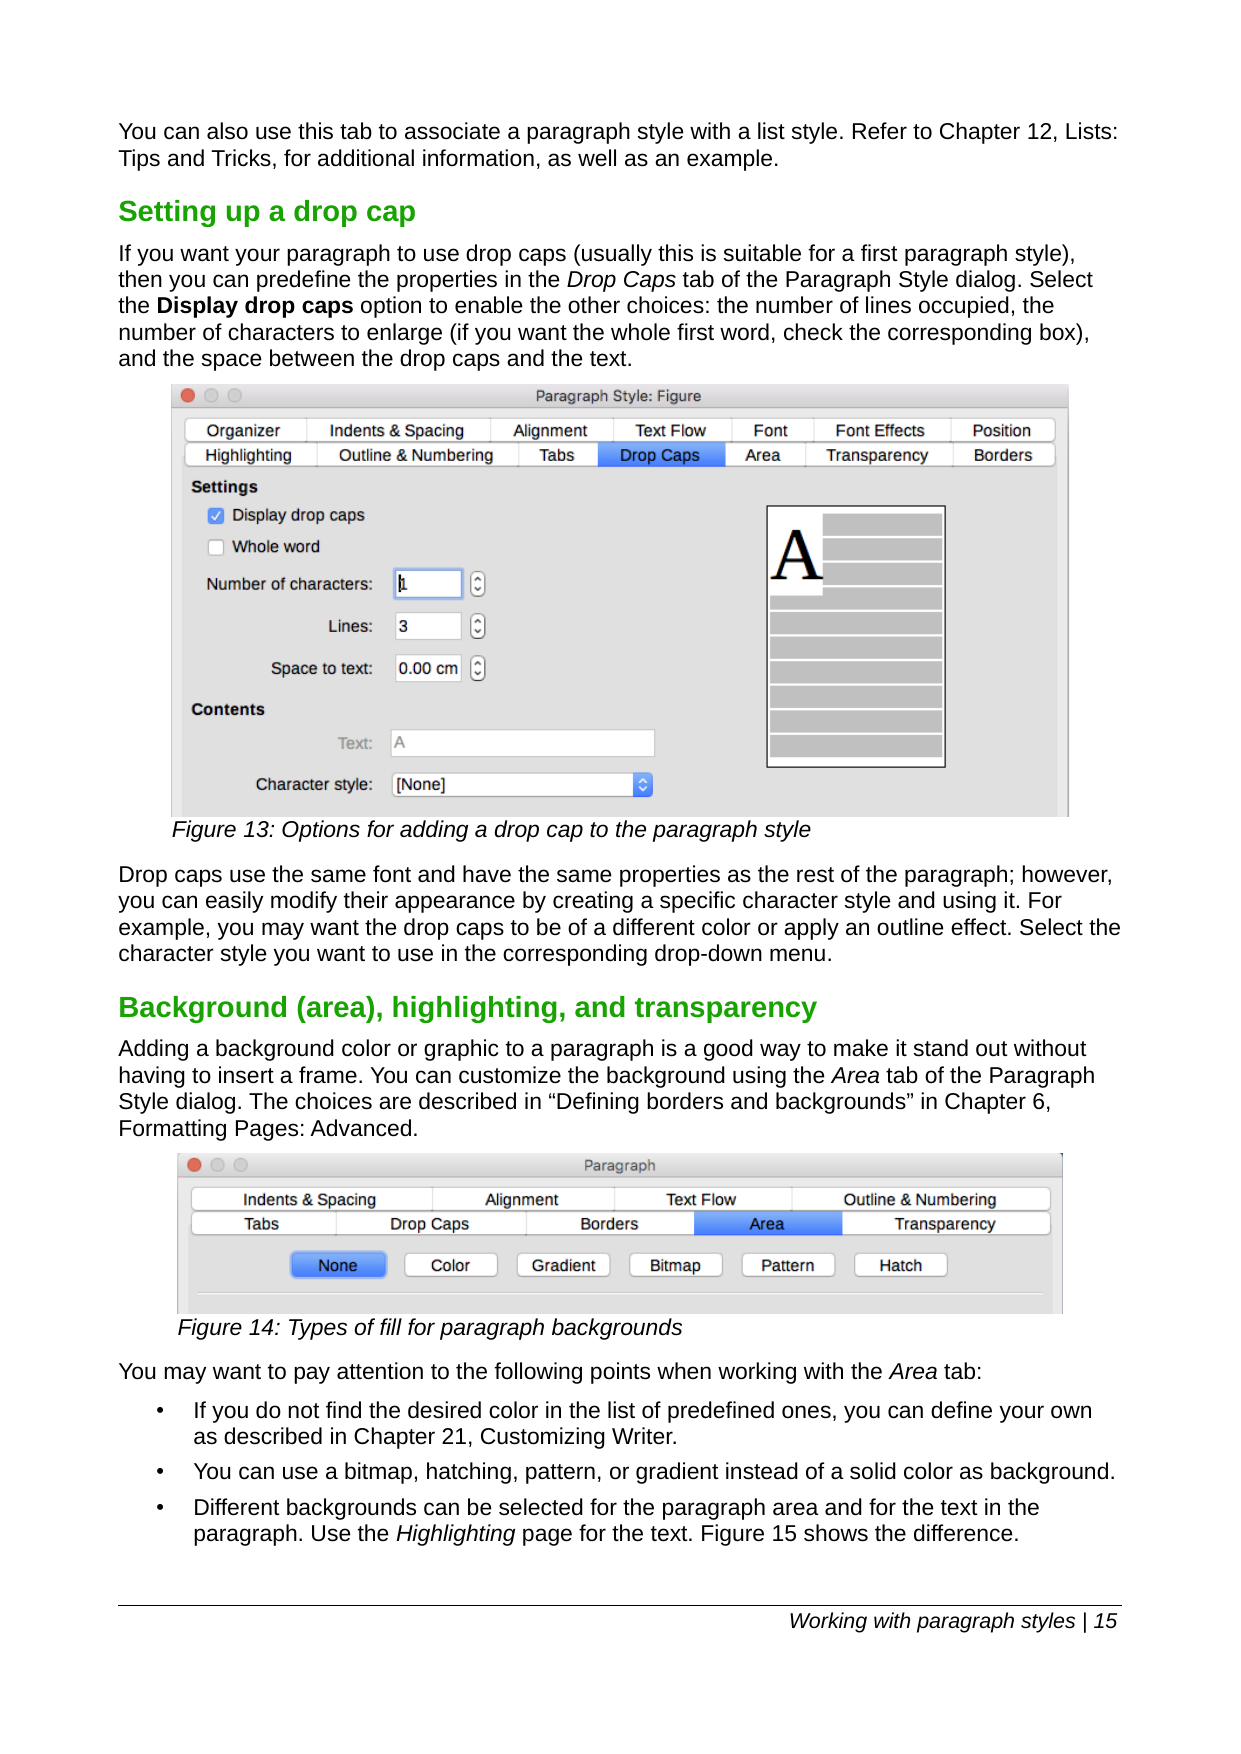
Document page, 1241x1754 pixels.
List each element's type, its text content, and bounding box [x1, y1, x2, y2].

picture [171, 384, 1070, 817]
subtitle Background (area), highlighting, and transparency [118, 990, 1122, 1024]
picture [177, 1153, 1063, 1314]
text If you want your paragraph to use drop caps (usually this is suitable for a first paragraph style), then you can predefine the properties in the Drop Caps tab of the Paragraph Style dialog. Select the Display drop caps option to enable the other choices: the number of lines occupied, the number of characters to enlarge (if you want the whole first word, check the corresponding box), and the space between the drop caps and the text. [118, 240, 1122, 372]
text Figure 13: Options for adding a drop cap to the paragraph style [172, 817, 1068, 843]
list Different backgrounds can be selected for the paragraph area and for the text in the paragraph. Use the Highlighting page for the text. Figure 15 shows the difference. [156, 1493, 1122, 1546]
list You may want to pay attention to the following points when working with the Area tab: [118, 1358, 1122, 1384]
text Adding a background color or graphic to a paragraph is a good way to make it stand out without having to insert a frame. You can customize the background using the Area tab of the Paragraph Style dialog. The choices are described in “Defining borders and backgrounds” in Chapter 6, Formatting Pages: Advanced. [118, 1035, 1122, 1141]
list If you do not find the desired color in the list of predefined ones, you can define your own as described in Chapter 21, Customizing Writer. [156, 1397, 1122, 1449]
subtitle Setting up a drop cap [118, 194, 1122, 228]
text You can also use this tab to associate a paragraph style with a list style. Refer to Chapter 12, Lists: Tips and Tricks, for additional information, as well as an example. [118, 118, 1122, 171]
list You can use a bitmap, hatching, pattern, or gradient instead of a solid color as background. [156, 1458, 1122, 1485]
text Drop caps use the same font and have the same properties as the rest of the paragraph; however, you can easily modify their appearance by creating a specific character style and using it. For example, you may want the drop caps to be of a different color or apply an outline effect. Select the character style you want to use in the corresponding drop-down menu. [118, 861, 1122, 966]
text Figure 14: Types of fill for paragraph backgrounds [177, 1314, 1063, 1340]
